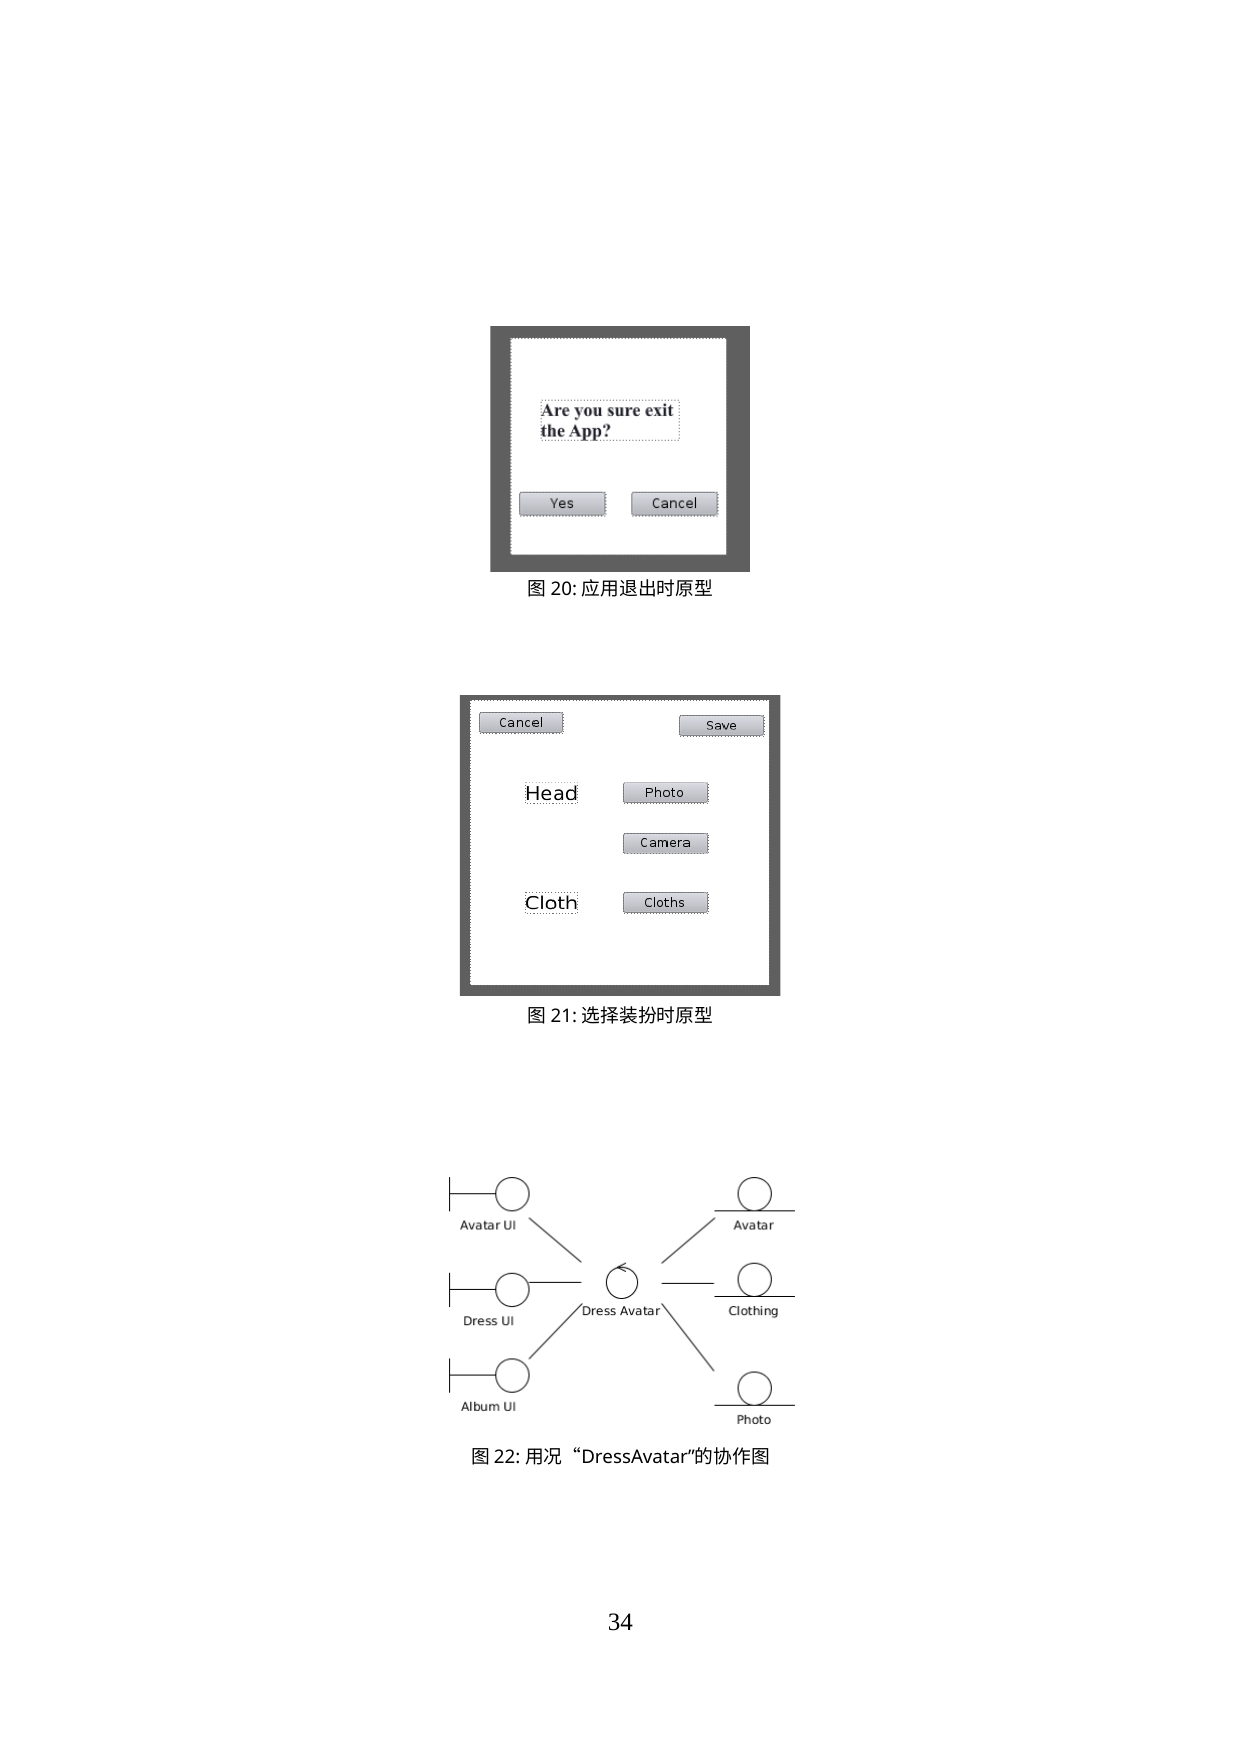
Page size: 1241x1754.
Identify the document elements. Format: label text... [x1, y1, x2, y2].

text 图 21: 选择装扮时原型 [425, 695, 815, 1027]
text 图 22: 用况“DressAvatar”的协作图 [416, 1165, 824, 1468]
picture [459, 695, 781, 996]
picture [434, 1164, 807, 1430]
picture [490, 326, 750, 572]
text 图 20: 应用退出时原型 [458, 326, 782, 601]
